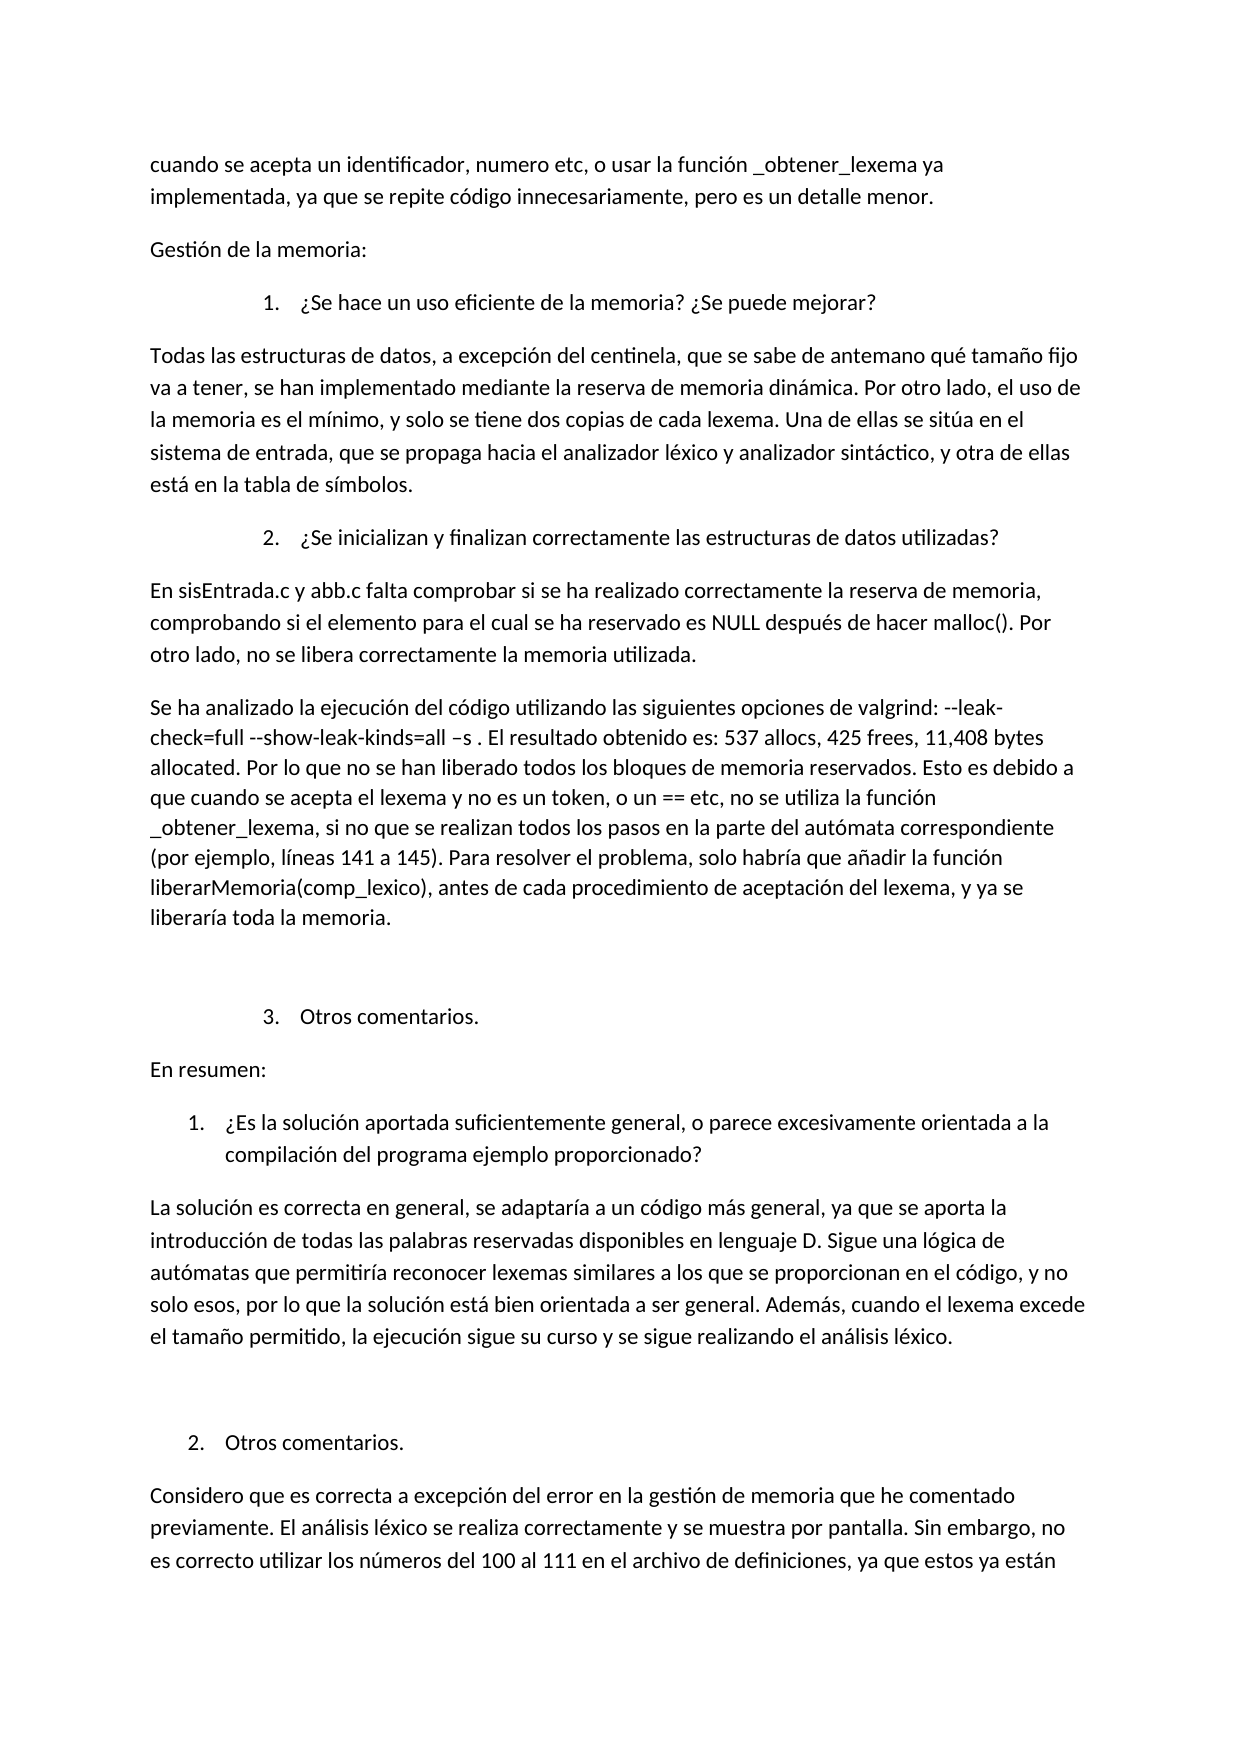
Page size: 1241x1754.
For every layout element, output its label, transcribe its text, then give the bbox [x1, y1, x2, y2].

text Todas las estructuras de datos, a excepción del centinela, que se sabe de antemano qué tamaño fijo va a tener, se han implementado mediante la reserva de memoria dinámica. Por otro lado, el uso de la memoria es el mínimo, y solo se tiene dos copias de cada lexema. Una de ellas se sitúa en el sistema de entrada, que se propaga hacia el analizador léxico y analizador sintáctico, y otra de ellas está en la tabla de símbolos. [150, 341, 1090, 498]
text Gestión de la memoria: [150, 235, 1090, 263]
list Otros comentarios. [262, 1002, 1090, 1030]
text La solución es correcta en general, se adaptaría a un código más general, ya que se aporta la introducción de todas las palabras reservadas disponibles en lenguaje D. Sigue una lógica de autómatas que permitiría reconocer lexemas similares a los que se proporcionan en el código, y no solo esos, por lo que la solución está bien orientada a ser general. Además, cuando el lexema excede el tamaño permitido, la ejecución sigue su curso y se sigue realizando el análisis léxico. [150, 1193, 1090, 1350]
text En resumen: [150, 1055, 1090, 1083]
list Otros comentarios. [187, 1428, 1090, 1456]
list ¿Se inicializan y finalizan correctamente las estructuras de datos utilizadas? [262, 523, 1090, 551]
text Considero que es correcta a excepción del error en la gestión de memoria que he comentado previamente. El análisis léxico se realiza correctamente y se muestra por pantalla. Sin embargo, no es correcto utilizar los números del 100 al 111 en el archivo de definiciones, ya que estos ya están [150, 1481, 1090, 1574]
text cuando se acepta un identificador, numero etc, o usar la función _obtener_lexema ya implementada, ya que se repite código innecesariamente, pero es un detalle menor. [150, 150, 1090, 210]
text En sisEntrada.c y abb.c falta comprobar si se ha realizado correctamente la reserva de memoria, comprobando si el elemento para el cual se ha reservado es NULL después de hacer malloc(). Por otro lado, no se libera correctamente la memoria utilizada. [150, 576, 1090, 668]
text Se ha analizado la ejecución del código utilizando las siguientes opciones de valgrind: --leak-check=full --show-leak-kinds=all –s . El resultado obtenido es: 537 allocs, 425 frees, 11,408 bytes allocated. Por lo que no se han liberado todos los bloques de memoria reservados. Esto es debido a que cuando se acepta el lexema y no es un token, o un == etc, no se utiliza la función _obtener_lexema, si no que se realizan todos los pasos en la parte del autómata correspondiente (por ejemplo, líneas 141 a 145). Para resolver el problema, solo habría que añadir la función liberarMemoria(comp_lexico), antes de cada procedimiento de aceptación del lexema, y ya se liberaría toda la memoria. [150, 693, 1090, 931]
list ¿Se hace un uso eficiente de la memoria? ¿Se puede mejorar? [262, 288, 1090, 316]
list ¿Es la solución aportada suficientemente general, o parece excesivamente orientada a la compilación del programa ejemplo proporcionado? [187, 1108, 1090, 1168]
